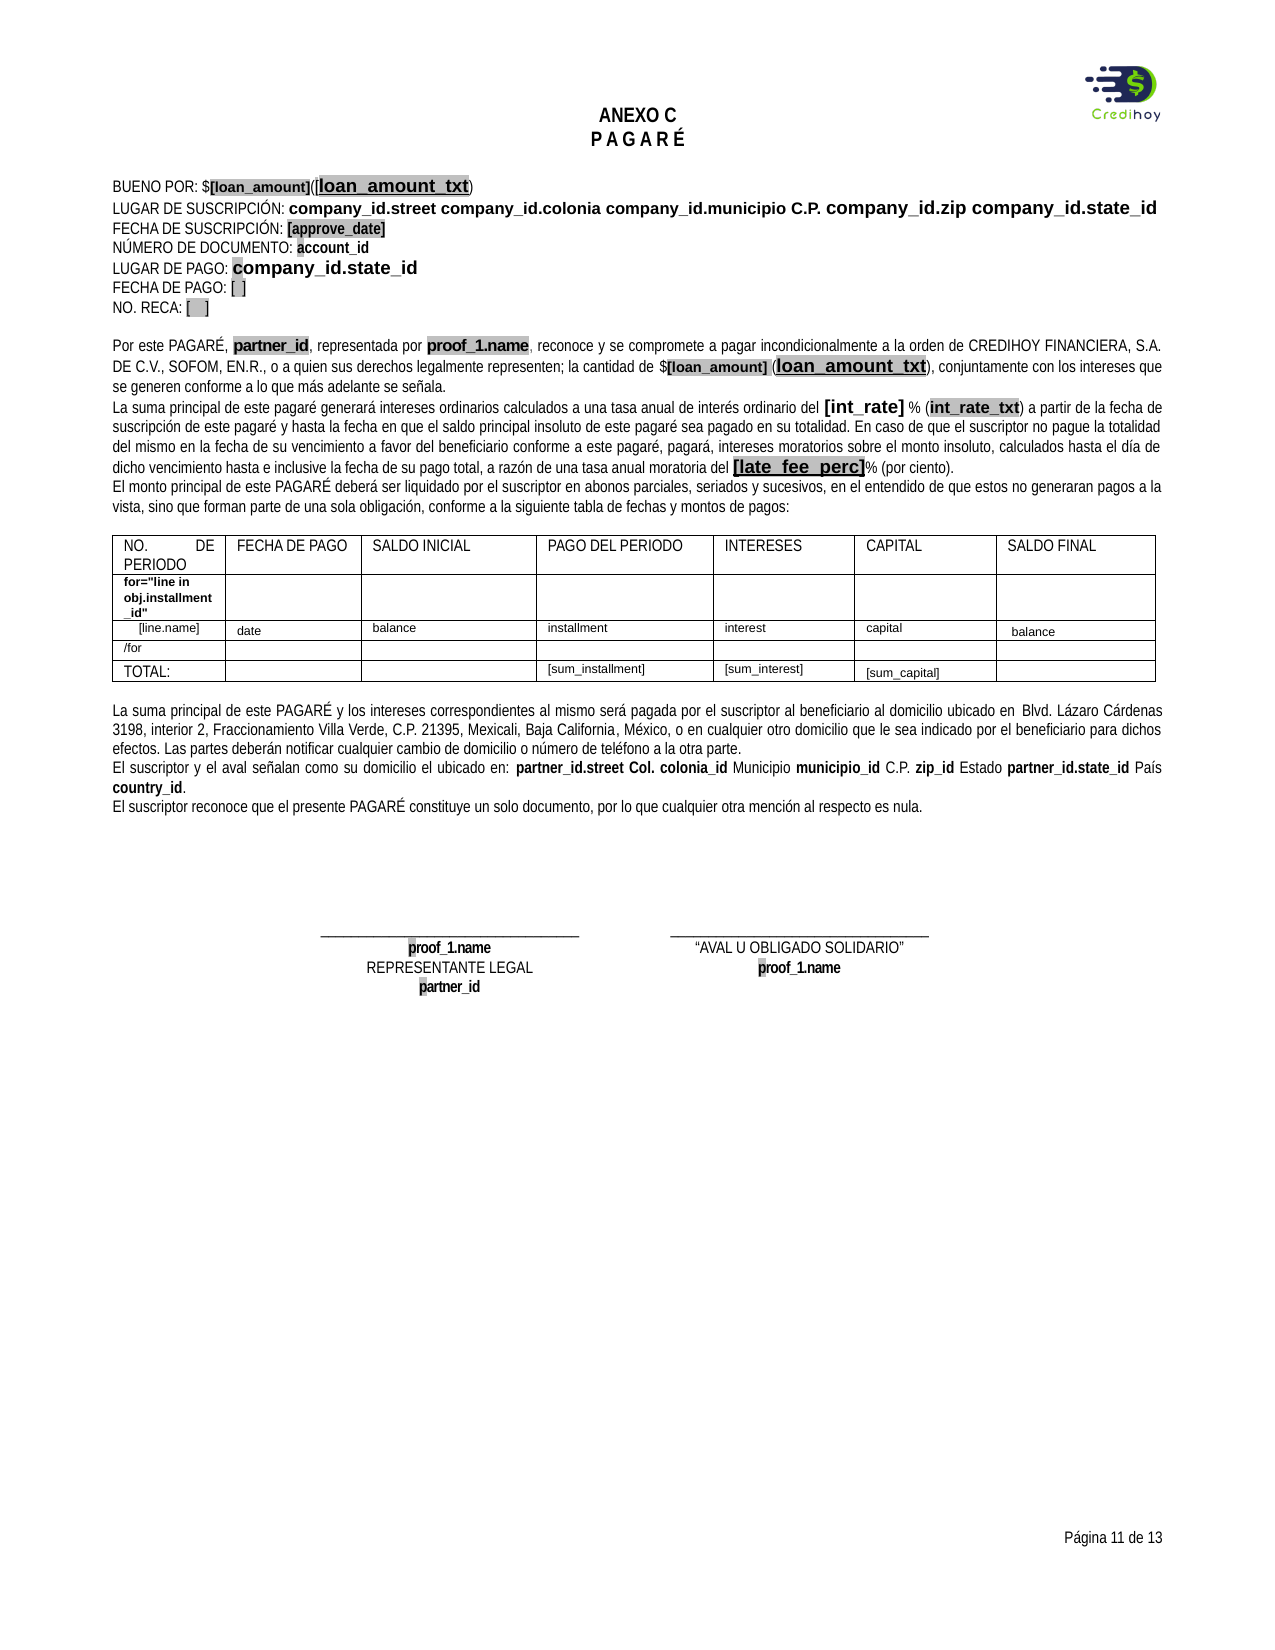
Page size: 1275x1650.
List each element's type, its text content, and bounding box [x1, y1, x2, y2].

picture [1085, 66, 1161, 103]
table_header __________________________________ “AVAL U OBLIGADO SOLIDARIO” proof_1.name [625, 854, 974, 996]
text NÚMERO DE DOCUMENTO: account_id [112, 238, 1162, 257]
table_cell [226, 641, 361, 660]
text FECHA DE SUSCRIPCIÓN: [approve_date] [112, 218, 1162, 238]
table_cell for="line in obj.installment_id" [113, 575, 225, 620]
table_cell [226, 661, 361, 681]
table_cell [362, 641, 536, 660]
table_cell [714, 575, 854, 620]
text Por este PAGARÉ, partner_id, representada por proof_1.name, reconoce y se compromete a pagar incondicionalmente a la orden de CREDIHOY FINANCIERA, S.A. DE C.V., SOFOM, EN.R., o a quien sus derechos legalmente representen; la cantidad de $[loan_amount] (loan_amount_txt), conjuntamente con los intereses que se generen conforme a lo que más adelante se señala. [112, 336, 1162, 396]
text El suscriptor reconoce que el presente PAGARÉ constituye un solo documento, por lo que cualquier otra mención al respecto es nula. [112, 797, 1162, 816]
table_cell [sum_capital] [855, 661, 996, 681]
table_cell /for [113, 641, 225, 660]
table_cell installment [537, 621, 713, 640]
text ANEXO C [112, 103, 1162, 127]
table_cell TOTAL: [113, 661, 225, 681]
table_cell [997, 575, 1155, 620]
text LUGAR DE SUSCRIPCIÓN: company_id.street company_id.colonia company_id.municipio C.P. company_id.zip company_id.state_id [112, 197, 1162, 218]
text LUGAR DE PAGO: company_id.state_id [112, 257, 1162, 278]
table_header FECHA DE PAGO [226, 536, 361, 574]
table_cell [sum_installment] [537, 661, 713, 681]
table_cell [537, 575, 713, 620]
table_header __________________________________ proof_1.name REPRESENTANTE LEGAL partner_id [275, 854, 625, 996]
table_header CAPITAL [855, 536, 996, 574]
table_cell [997, 661, 1155, 681]
table_cell [226, 575, 361, 620]
table_cell [537, 641, 713, 660]
table_cell balance [997, 621, 1155, 640]
text P A G A R É [112, 127, 1162, 151]
table_cell [997, 641, 1155, 660]
table_cell interest [714, 621, 854, 640]
table_cell [line.name] [113, 621, 225, 640]
table_header INTERESES [714, 536, 854, 574]
table_cell [855, 575, 996, 620]
table_header NO. DE PERIODO [113, 536, 225, 574]
table_cell capital [855, 621, 996, 640]
text La suma principal de este pagaré generará intereses ordinarios calculados a una tasa anual de interés ordinario del [int_rate] % (int_rate_txt) a partir de la fecha de suscripción de este pagaré y hasta la fecha en que el saldo principal insoluto de este pagaré sea pagado en su totalidad. En caso de que el suscriptor no pague la totalidad del mismo en la fecha de su vencimiento a favor del beneficiario conforme a este pagaré, pagará, intereses moratorios sobre el monto insoluto, calculados hasta el día de dicho vencimiento hasta e inclusive la fecha de su pago total, a razón de una tasa anual moratoria del [late_fee_perc]% (por ciento). [112, 396, 1162, 477]
text BUENO POR: $[loan_amount]([loan_amount_txt) [112, 175, 1162, 197]
text El suscriptor y el aval señalan como su domicilio el ubicado en: partner_id.street Col. colonia_id Municipio municipio_id C.P. zip_id Estado partner_id.state_id País country_id. [112, 758, 1162, 797]
table_cell [sum_interest] [714, 661, 854, 681]
table_cell date [226, 621, 361, 640]
text El monto principal de este PAGARÉ deberá ser liquidado por el suscriptor en abonos parciales, seriados y sucesivos, en el entendido de que estos no generaran pagos a la vista, sino que forman parte de una sola obligación, conforme a la siguiente tabla de fechas y montos de pagos: [112, 477, 1162, 516]
table_cell [855, 641, 996, 660]
table_cell [714, 641, 854, 660]
table_header SALDO INICIAL [362, 536, 536, 574]
text FECHA DE PAGO: [ ] [112, 278, 1162, 297]
table_cell balance [362, 621, 536, 640]
table_cell [362, 661, 536, 681]
text La suma principal de este PAGARÉ y los intereses correspondientes al mismo será pagada por el suscriptor al beneficiario al domicilio ubicado en Blvd. Lázaro Cárdenas 3198, interior 2, Fraccionamiento Villa Verde, C.P. 21395, Mexicali, Baja California, México, o en cualquier otro domicilio que le sea indicado por el beneficiario para dichos efectos. Las partes deberán notificar cualquier cambio de domicilio o número de teléfono a la otra parte. [112, 701, 1162, 758]
table_header SALDO FINAL [997, 536, 1155, 574]
table_header PAGO DEL PERIODO [537, 536, 713, 574]
table_cell [362, 575, 536, 620]
text NO. RECA: [ ] [112, 297, 1162, 317]
